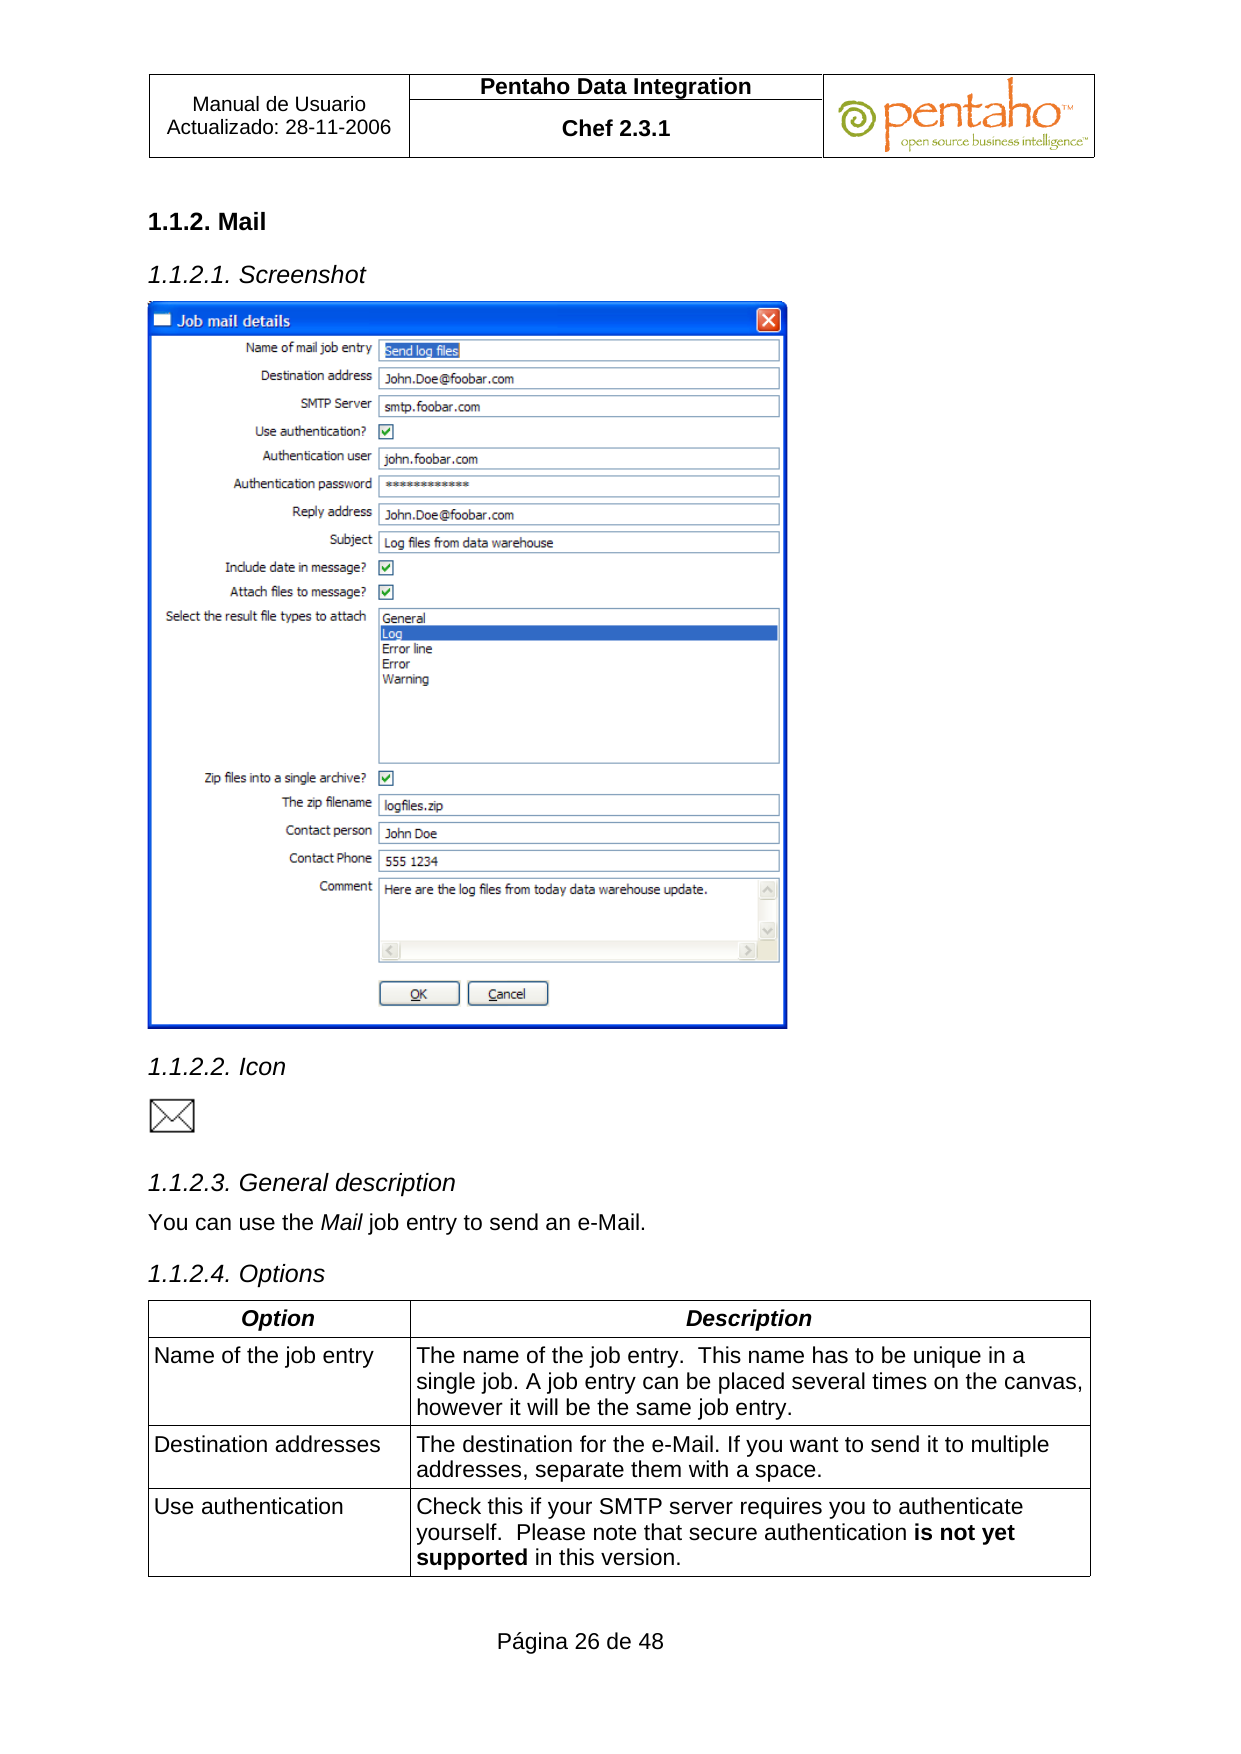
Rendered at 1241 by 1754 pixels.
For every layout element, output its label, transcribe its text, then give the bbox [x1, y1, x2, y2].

table_cell Use authentication [149, 1489, 410, 1576]
subtitle Mail [148, 208, 1092, 236]
picture [147, 1093, 198, 1144]
table_header Description [411, 1301, 1090, 1337]
table_cell Name of the job entry [149, 1338, 410, 1425]
picture [147, 301, 788, 1029]
subtitle Icon [148, 1053, 1092, 1081]
table_cell The name of the job entry. This name has to be unique in a single job. A job entry can be placed several times on the canvas, however it will be the same job entry. [411, 1338, 1090, 1425]
text You can use the Mail job entry to send an e-Mail. [148, 1209, 1092, 1235]
table_cell Check this if your SMTP server requires you to authenticate yourself. Please note that secure authentication is not yet supported in this version. [411, 1489, 1090, 1576]
subtitle General description [148, 1169, 1092, 1197]
table_cell The destination for the e-Mail. If you want to send it to multiple addresses, separate them with a space. [411, 1426, 1090, 1488]
table_header Option [149, 1301, 410, 1337]
subtitle Options [148, 1260, 1092, 1288]
subtitle Screenshot [148, 261, 1092, 289]
table_cell Destination addresses [149, 1426, 410, 1488]
